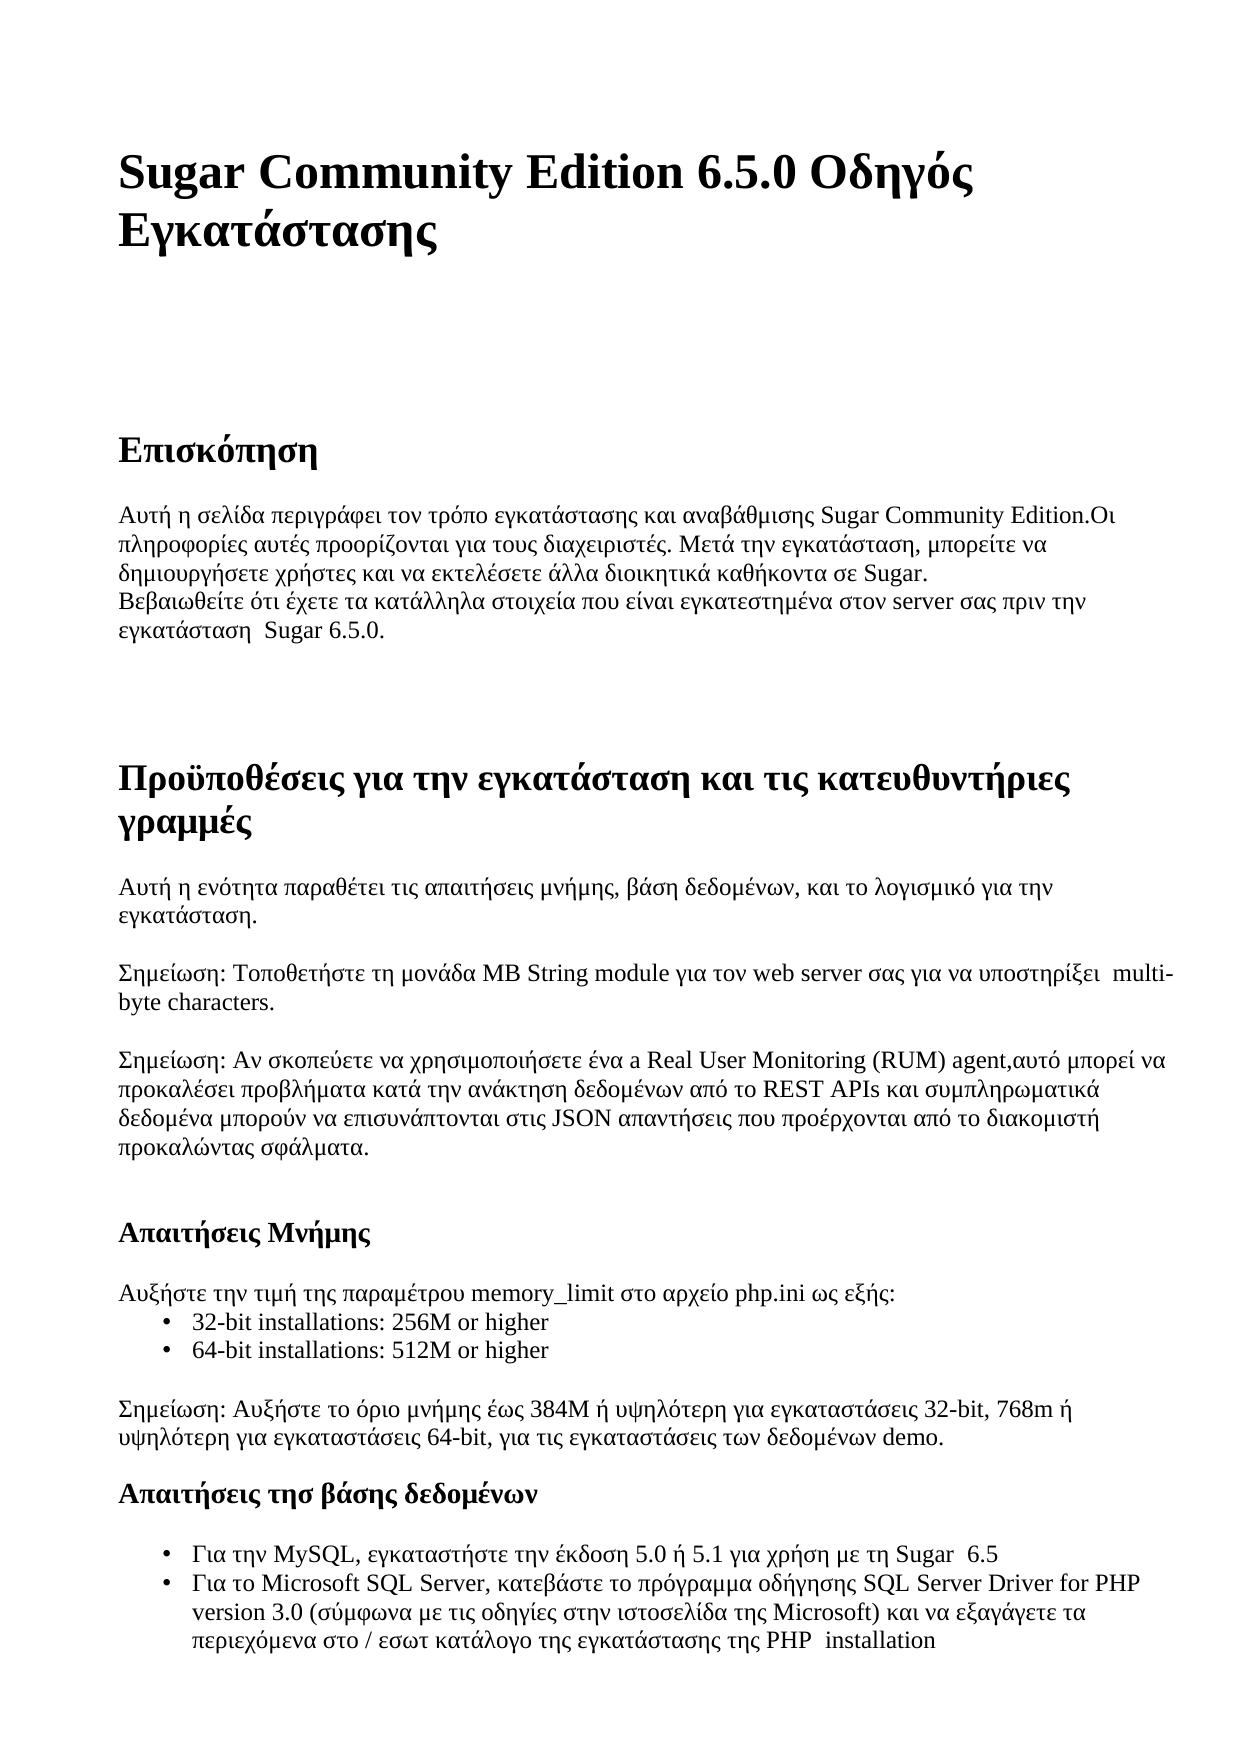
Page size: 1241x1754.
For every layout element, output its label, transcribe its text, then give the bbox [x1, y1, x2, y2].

text Αυξήστε την τιμή της παραμέτρου memory_limit στο αρχείο php.ini ως εξής: [118, 1278, 1181, 1307]
list Για το Microsoft SQL Server, κατεβάστε το πρόγραμμα οδήγησης SQL Server Driver for PHP version 3.0 (σύμφωνα με τις οδηγίες στην ιστοσελίδα της Microsoft) και να εξαγάγετε τα περιεχόμενα στο / εσωτ κατάλογο της εγκατάστασης της PHP installation [162, 1568, 1181, 1654]
subtitle Προϋποθέσεις για την εγκατάσταση και τις κατευθυντήριες γραμμές [118, 756, 1181, 842]
subtitle Απαιτήσεις Μνήμης [118, 1215, 1181, 1248]
subtitle Sugar Community Edition 6.5.0 Οδηγός Εγκατάστασης [118, 142, 1181, 257]
subtitle Επισκόπηση [118, 427, 1181, 471]
text Αυτή η σελίδα περιγράφει τον τρόπο εγκατάστασης και αναβάθμισης Sugar Community Edition.Οι πληροφορίες αυτές προορίζονται για τους διαχειριστές. Μετά την εγκατάσταση, μπορείτε να δημιουργήσετε χρήστες και να εκτελέσετε άλλα διοικητικά καθήκοντα σε Sugar. Βεβαιωθείτε ότι έχετε τα κατάλληλα στοιχεία που είναι εγκατεστημένα στον server σας πριν την εγκατάσταση Sugar 6.5.0. [118, 500, 1181, 644]
text Σημείωση: Αυξήστε το όριο μνήμης έως 384M ή υψηλότερη για εγκαταστάσεις 32-bit, 768m ή υψηλότερη για εγκαταστάσεις 64-bit, για τις εγκαταστάσεις των δεδομένων demo. [118, 1394, 1181, 1451]
text Αυτή η ενότητα παραθέτει τις απαιτήσεις μνήμης, βάση δεδομένων, και το λογισμικό για την εγκατάσταση. [118, 872, 1181, 929]
text Σημείωση: Τοποθετήστε τη μονάδα MB String module για τον web server σας για να υποστηρίξει multi-byte characters. [118, 958, 1181, 1016]
text Σημείωση: Αν σκοπεύετε να χρησιμοποιήσετε ένα a Real User Monitoring (RUM) agent,αυτό μπορεί να προκαλέσει προβλήματα κατά την ανάκτηση δεδομένων από το REST APIs και συμπληρωματικά δεδομένα μπορούν να επισυνάπτονται στις JSON απαντήσεις που προέρχονται από το διακομιστή προκαλώντας σφάλματα. [118, 1046, 1181, 1161]
list Για την MySQL, εγκαταστήστε την έκδοση 5.0 ή 5.1 για χρήση με τη Sugar 6.5 [162, 1539, 1181, 1568]
list 32-bit installations: 256M or higher [162, 1307, 1181, 1336]
subtitle Απαιτήσεις τησ βάσης δεδομένων [118, 1476, 1181, 1510]
list 64-bit installations: 512M or higher [162, 1336, 1181, 1364]
